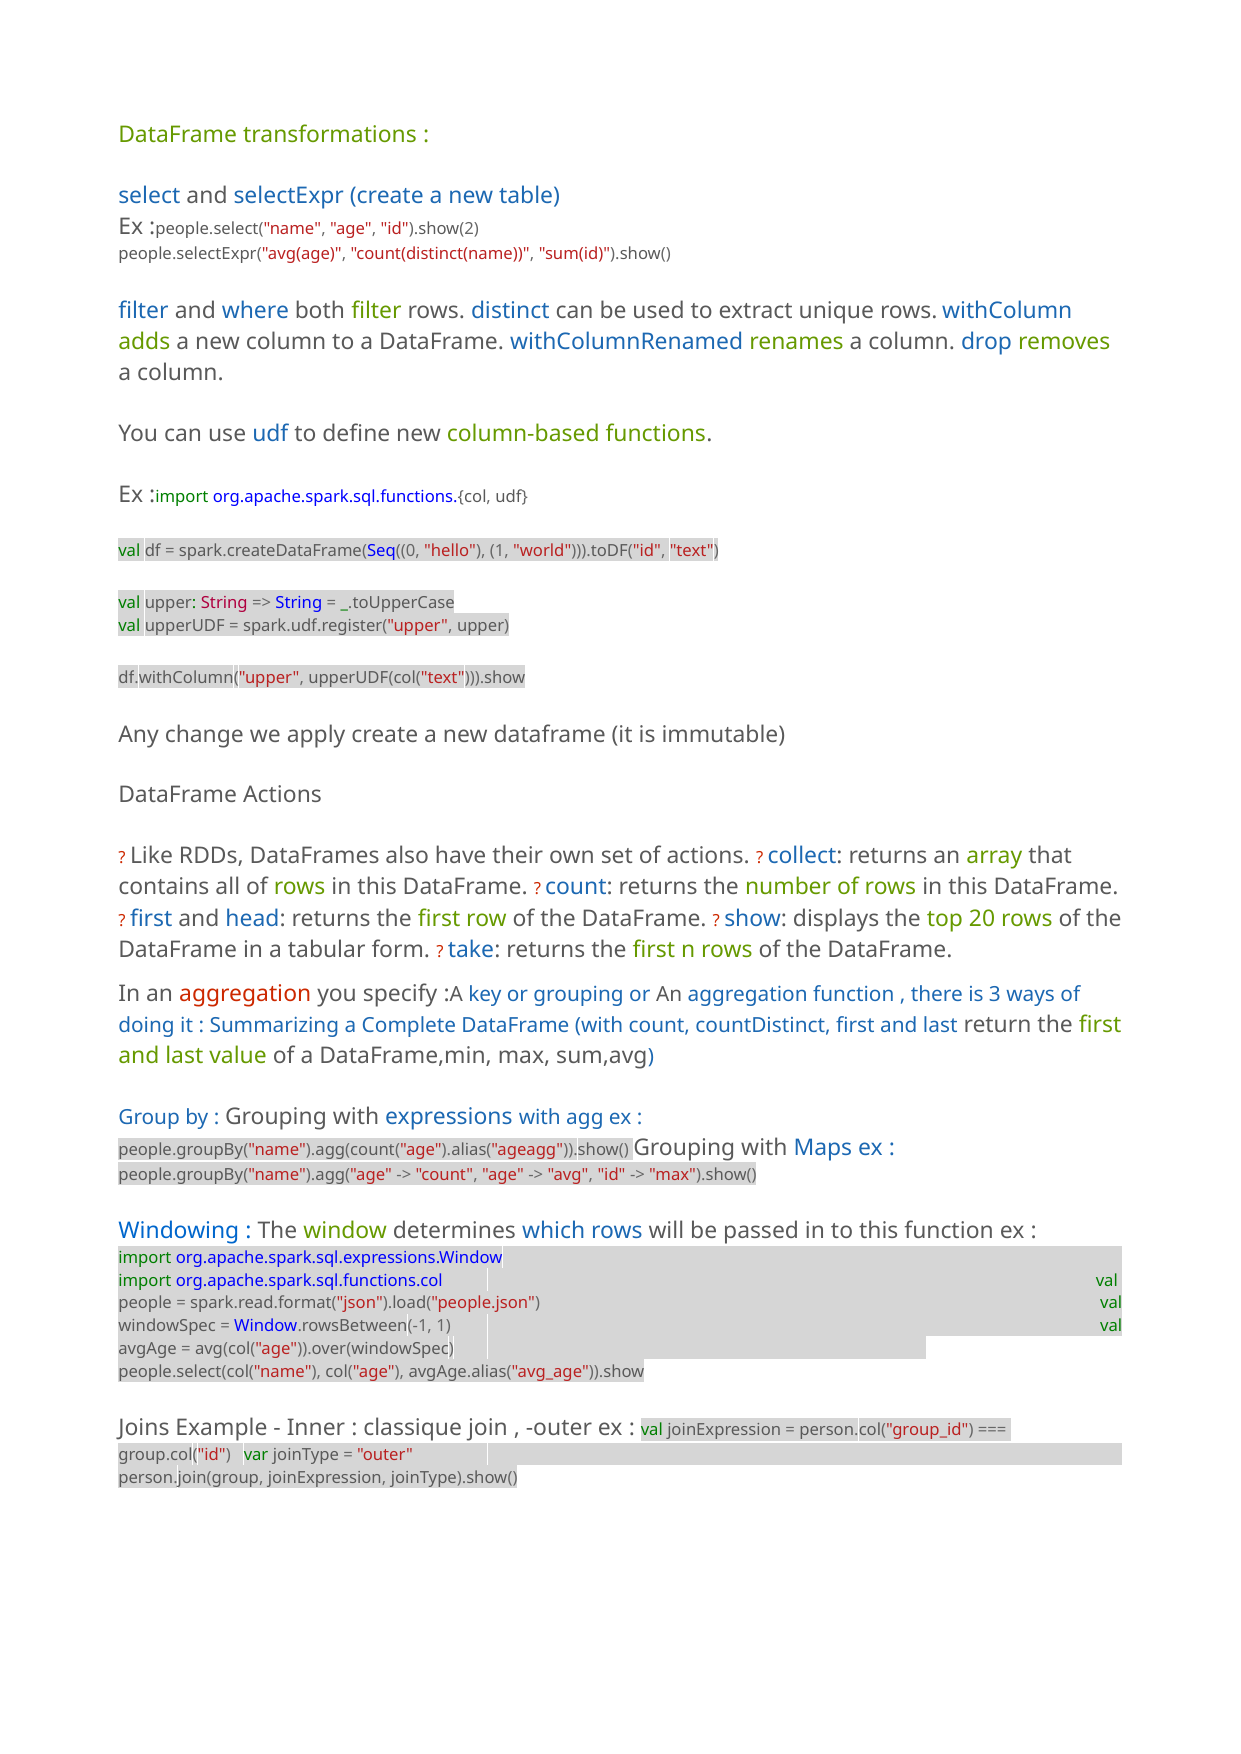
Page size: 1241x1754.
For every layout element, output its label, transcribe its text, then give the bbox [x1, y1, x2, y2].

text df.withColumn("upper", upperUDF(col("text"))).show [118, 665, 1122, 688]
text Joins Example - Inner : classique join , -outer ex : val joinExpression = person.col("group_id") === group.col("id") var joinType = "outer" person.join(group, joinExpression, joinType).show() [118, 1411, 1122, 1488]
text Ex :import org.apache.spark.sql.functions.{col, udf} [118, 477, 1122, 509]
text In an aggregation you specify :A key or grouping or An aggregation function , there is 3 ways of doing it : Summarizing a Complete DataFrame (with count, countDistinct, first and last return the first and last value of a DataFrame,min, max, sum,avg) [118, 976, 1122, 1070]
text DataFrame Actions [118, 778, 1122, 809]
text filter and where both filter rows. distinct can be used to extract unique rows. withColumn adds a new column to a DataFrame. withColumnRenamed renames a column. drop removes a column. [118, 293, 1122, 387]
text You can use udf to define new column-based functions. [118, 417, 1122, 448]
text ? Like RDDs, DataFrames also have their own set of actions. ? collect: returns an array that contains all of rows in this DataFrame. ? count: returns the number of rows in this DataFrame. ? first and head: returns the first row of the DataFrame. ? show: displays the top 20 rows of the DataFrame in a tabular form. ? take: returns the first n rows of the DataFrame. [118, 839, 1122, 964]
text val upperUDF = spark.udf.register("upper", upper) [118, 613, 1122, 636]
text DataFrame transformations : [118, 118, 1122, 149]
text val upper: String => String = _.toUpperCase [118, 590, 1122, 613]
text val df = spark.createDataFrame(Seq((0, "hello"), (1, "world"))).toDF("id", "text") [118, 538, 1122, 561]
text Any change we apply create a new dataframe (it is immutable) [118, 717, 1122, 749]
text Group by : Grouping with expressions with agg ex : people.groupBy("name").agg(count("age").alias("ageagg")).show() Grouping with Maps ex : people.groupBy("name").agg("age" -> "count", "age" -> "avg", "id" -> "max").show() [118, 1100, 1122, 1185]
text select and selectExpr (create a new table) Ex :people.select("name", "age", "id").show(2) people.selectExpr("avg(age)", "count(distinct(name))", "sum(id)").show() [118, 179, 1122, 264]
text Windowing : The window determines which rows will be passed in to this function ex : import org.apache.spark.sql.expressions.Window import org.apache.spark.sql.functions.col val people = spark.read.format("json").load("people.json") val windowSpec = Window.rowsBetween(-1, 1) val avgAge = avg(col("age")).over(windowSpec) people.select(col("name"), col("age"), avgAge.alias("avg_age")).show [118, 1214, 1122, 1382]
